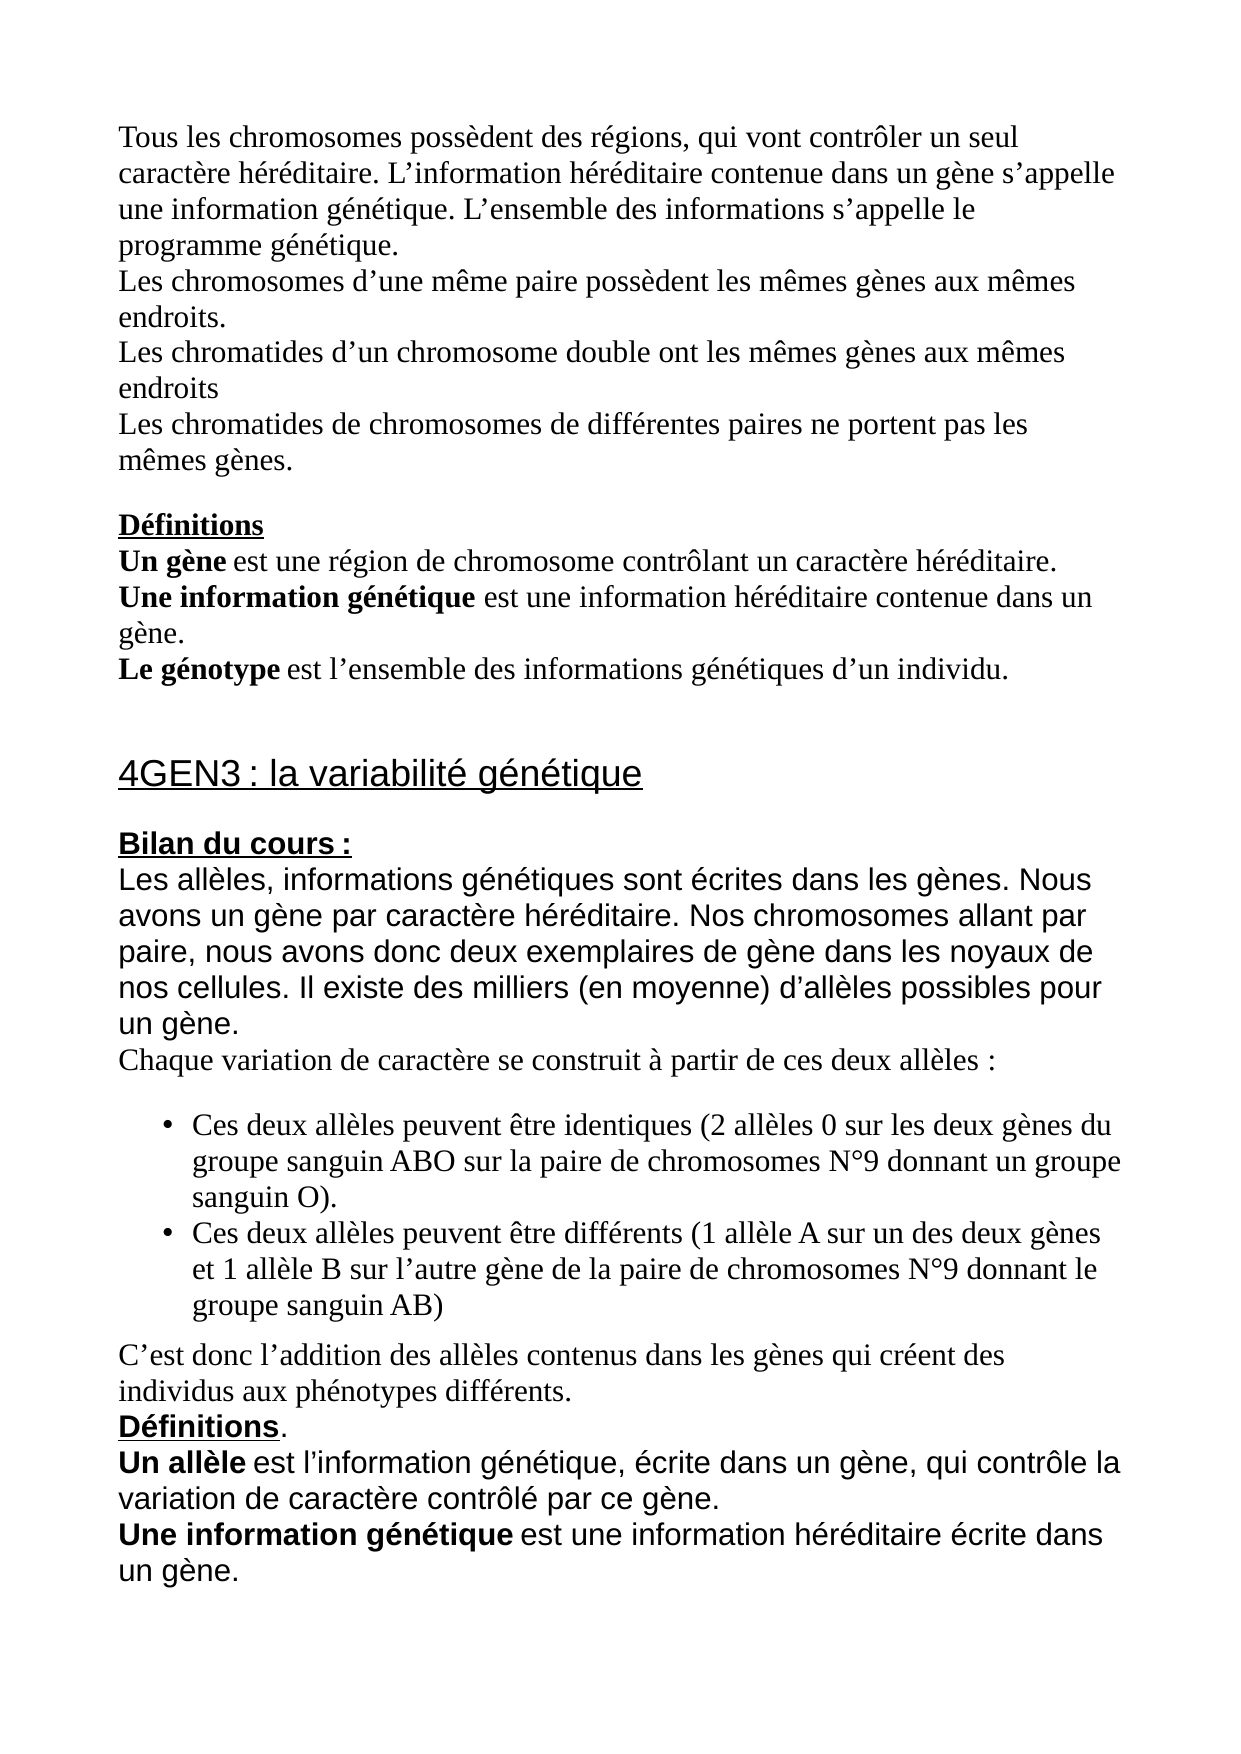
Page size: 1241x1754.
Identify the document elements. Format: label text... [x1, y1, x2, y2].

text Le génotype est l’ensemble des informations génétiques d’un individu. [118, 650, 1122, 686]
text Tous les chromosomes possèdent des régions, qui vont contrôler un seul caractère héréditaire. L’information héréditaire contenue dans un gène s’appelle une information génétique. L’ensemble des informations s’appelle le programme génétique. Les chromosomes d’une même paire possèdent les mêmes gènes aux mêmes endroits. [118, 118, 1122, 334]
text C’est donc l’addition des allèles contenus dans les gènes qui créent des individus aux phénotypes différents. [118, 1336, 1122, 1408]
text Un allèle est l’information génétique, écrite dans un gène, qui contrôle la variation de caractère contrôlé par ce gène. [118, 1444, 1122, 1516]
text Les chromatides d’un chromosome double ont les mêmes gènes aux mêmes endroits [118, 334, 1122, 406]
list Ces deux allèles peuvent être identiques (2 allèles 0 sur les deux gènes du groupe sanguin ABO sur la paire de chromosomes N°9 donnant un groupe sanguin O). [162, 1106, 1122, 1214]
text Les chromatides de chromosomes de différentes paires ne portent pas les mêmes gènes. [118, 406, 1122, 477]
text ​ [118, 477, 1122, 506]
text Les allèles, informations génétiques sont écrites dans les gènes. Nous avons un gène par caractère héréditaire. Nos chromosomes allant par paire, nous avons donc deux exemplaires de gène dans les noyaux de nos cellules. Il existe des milliers (en moyenne) d’allèles possibles pour un gène. [118, 861, 1122, 1041]
list Ces deux allèles peuvent être différents (1 allèle A sur un des deux gènes et 1 allèle B sur l’autre gène de la paire de chromosomes N°9 donnant le groupe sanguin AB) [162, 1214, 1122, 1322]
text Définitions. [118, 1408, 1122, 1444]
text 4GEN3 : la variabilité génétique [118, 751, 1122, 794]
text Bilan du cours : [118, 825, 1122, 861]
text Définitions Un gène est une région de chromosome contrôlant un caractère héréditaire. Une information génétique est une information héréditaire contenue dans un gène. [118, 506, 1122, 650]
text ​Chaque variation de caractère se construit à partir de ces deux allèles : [118, 1041, 1122, 1077]
text Une information génétique est une information héréditaire écrite dans un gène. [118, 1516, 1122, 1588]
